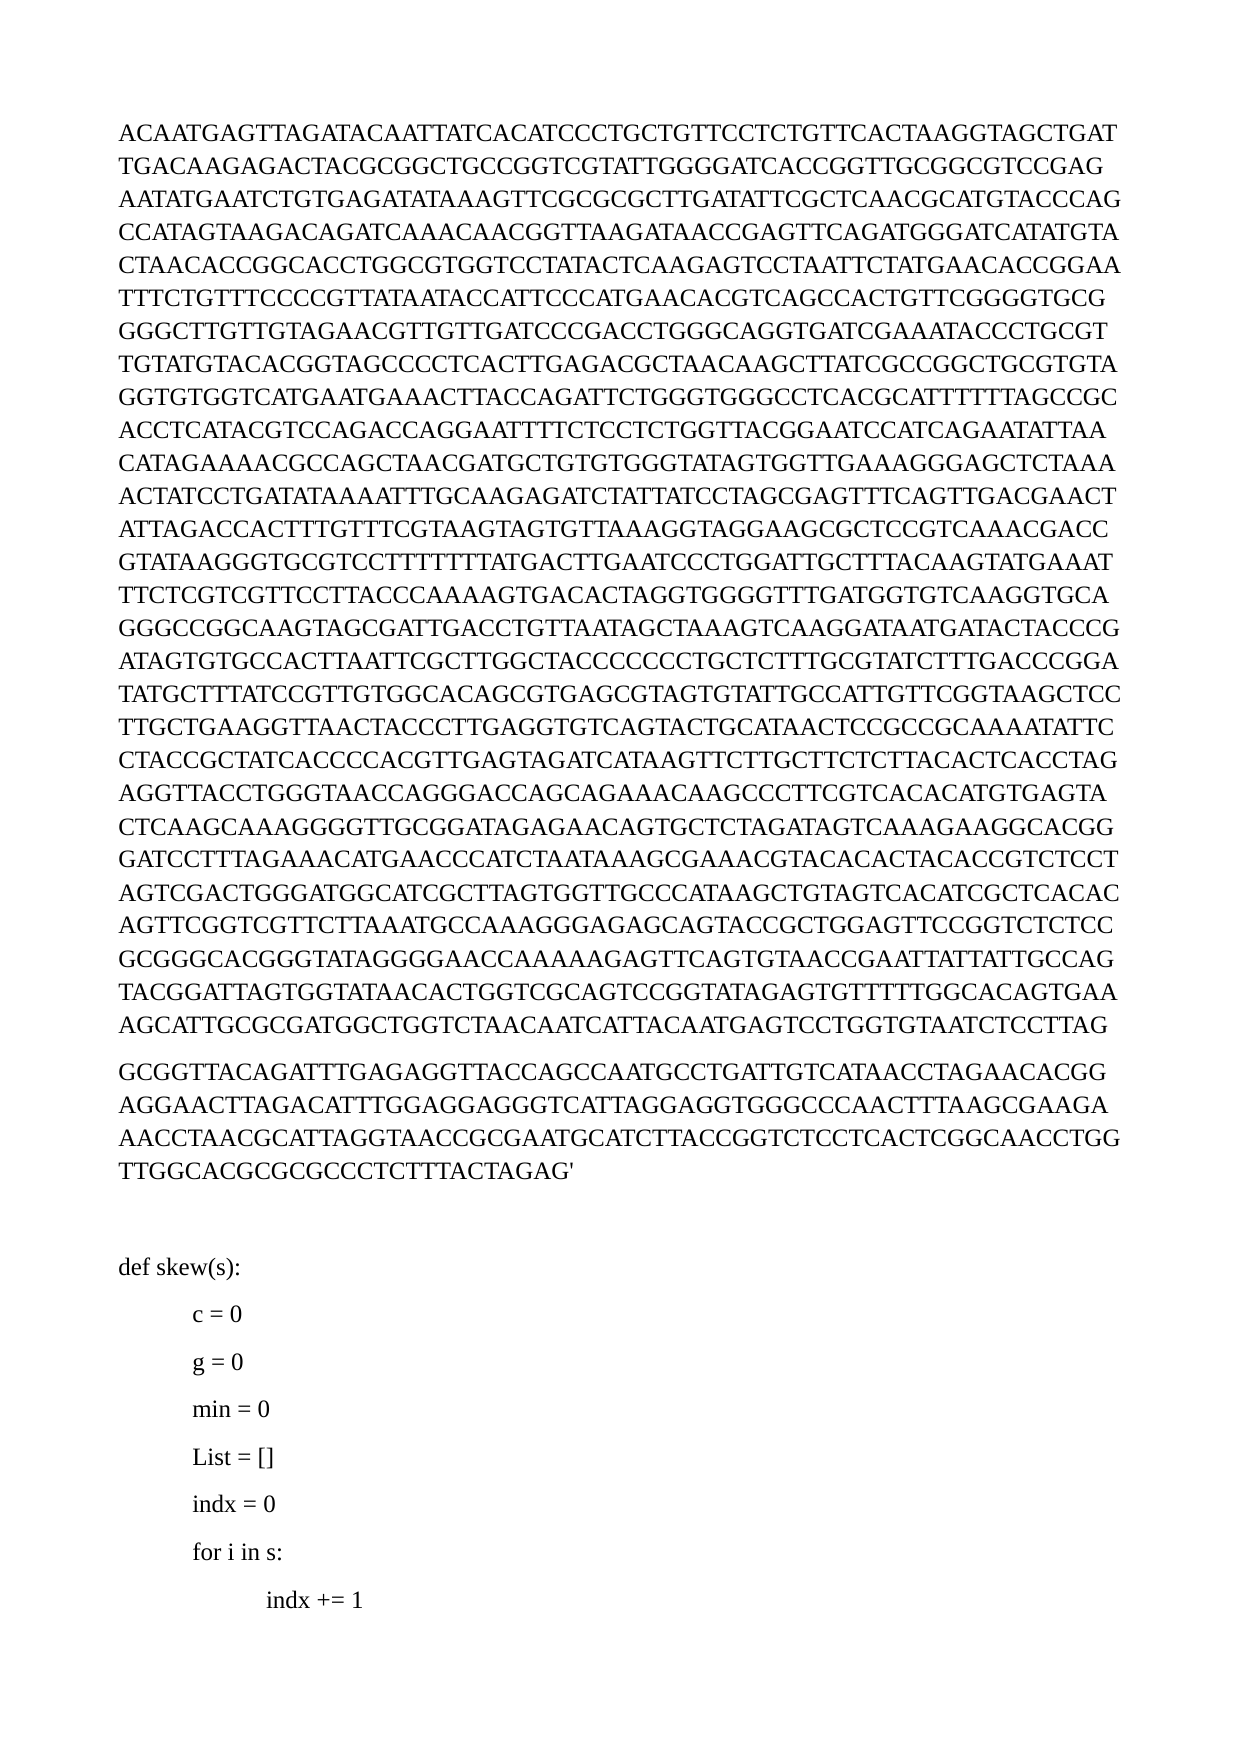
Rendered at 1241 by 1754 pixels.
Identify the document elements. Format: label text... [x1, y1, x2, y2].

text GCGGTTACAGATTTGAGAGGTTACCAGCCAATGCCTGATTGTCATAACCTAGAACACGGAGGAACTTAGACATTTGGAGGAGGGTCATTAGGAGGTGGGCCCAACTTTAAGCGAAGAAACCTAACGCATTAGGTAACCGCGAATGCATCTTACCGGTCTCCTCACTCGGCAACCTGGTTGGCACGCGCGCCCTCTTTACTAGAG' [118, 1057, 1122, 1185]
text for i in s: [118, 1537, 1122, 1566]
text min = 0 [118, 1394, 1122, 1423]
text indx = 0 [118, 1489, 1122, 1518]
text g = 0 [118, 1347, 1122, 1376]
text c = 0 [118, 1299, 1122, 1328]
text indx += 1 [118, 1585, 1122, 1613]
text List = [] [118, 1442, 1122, 1471]
text ACAATGAGTTAGATACAATTATCACATCCCTGCTGTTCCTCTGTTCACTAAGGTAGCTGATTGACAAGAGACTACGCGGCTGCCGGTCGTATTGGGGATCACCGGTTGCGGCGTCCGAGAATATGAATCTGTGAGATATAAAGTTCGCGCGCTTGATATTCGCTCAACGCATGTACCCAGCCATAGTAAGACAGATCAAACAACGGTTAAGATAACCGAGTTCAGATGGGATCATATGTACTAACACCGGCACCTGGCGTGGTCCTATACTCAAGAGTCCTAATTCTATGAACACCGGAATTTCTGTTTCCCCGTTATAATACCATTCCCATGAACACGTCAGCCACTGTTCGGGGTGCGGGGCTTGTTGTAGAACGTTGTTGATCCCGACCTGGGCAGGTGATCGAAATACCCTGCGTTGTATGTACACGGTAGCCCCTCACTTGAGACGCTAACAAGCTTATCGCCGGCTGCGTGTAGGTGTGGTCATGAATGAAACTTACCAGATTCTGGGTGGGCCTCACGCATTTTTTAGCCGCACCTCATACGTCCAGACCAGGAATTTTCTCCTCTGGTTACGGAATCCATCAGAATATTAACATAGAAAACGCCAGCTAACGATGCTGTGTGGGTATAGTGGTTGAAAGGGAGCTCTAAAACTATCCTGATATAAAATTTGCAAGAGATCTATTATCCTAGCGAGTTTCAGTTGACGAACTATTAGACCACTTTGTTTCGTAAGTAGTGTTAAAGGTAGGAAGCGCTCCGTCAAACGACCGTATAAGGGTGCGTCCTTTTTTTATGACTTGAATCCCTGGATTGCTTTACAAGTATGAAATTTCTCGTCGTTCCTTACCCAAAAGTGACACTAGGTGGGGTTTGATGGTGTCAAGGTGCAGGGCCGGCAAGTAGCGATTGACCTGTTAATAGCTAAAGTCAAGGATAATGATACTACCCGATAGTGTGCCACTTAATTCGCTTGGCTACCCCCCCTGCTCTTTGCGTATCTTTGACCCGGATATGCTTTATCCGTTGTGGCACAGCGTGAGCGTAGTGTATTGCCATTGTTCGGTAAGCTCCTTGCTGAAGGTTAACTACCCTTGAGGTGTCAGTACTGCATAACTCCGCCGCAAAATATTCCTACCGCTATCACCCCACGTTGAGTAGATCATAAGTTCTTGCTTCTCTTACACTCACCTAGAGGTTACCTGGGTAACCAGGGACCAGCAGAAACAAGCCCTTCGTCACACATGTGAGTACTCAAGCAAAGGGGTTGCGGATAGAGAACAGTGCTCTAGATAGTCAAAGAAGGCACGGGATCCTTTAGAAACATGAACCCATCTAATAAAGCGAAACGTACACACTACACCGTCTCCTAGTCGACTGGGATGGCATCGCTTAGTGGTTGCCCATAAGCTGTAGTCACATCGCTCACACAGTTCGGTCGTTCTTAAATGCCAAAGGGAGAGCAGTACCGCTGGAGTTCCGGTCTCTCCGCGGGCACGGGTATAGGGGAACCAAAAAGAGTTCAGTGTAACCGAATTATTATTGCCAGTACGGATTAGTGGTATAACACTGGTCGCAGTCCGGTATAGAGTGTTTTTGGCACAGTGAAAGCATTGCGCGATGGCTGGTCTAACAATCATTACAATGAGTCCTGGTGTAATCTCCTTAG [118, 118, 1122, 1038]
text def skew(s): [118, 1252, 1122, 1280]
